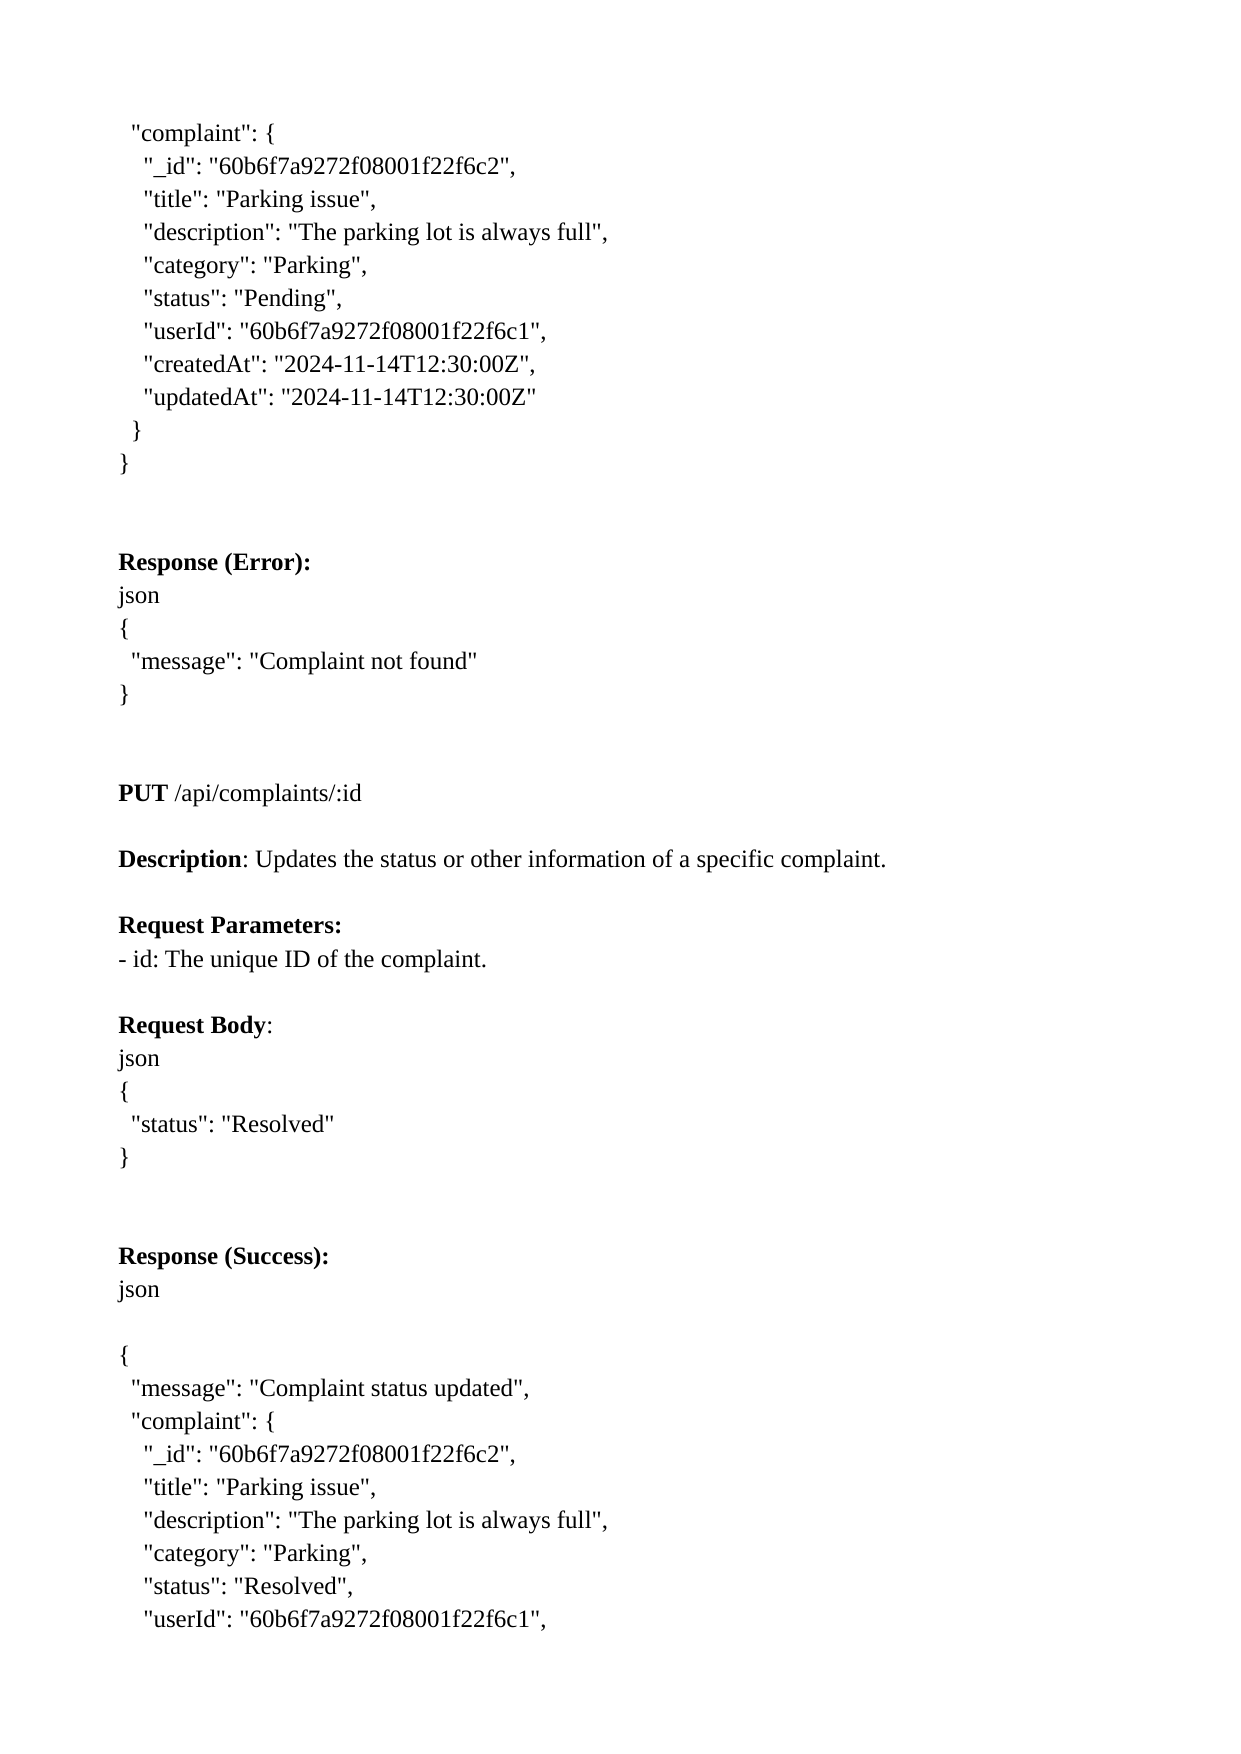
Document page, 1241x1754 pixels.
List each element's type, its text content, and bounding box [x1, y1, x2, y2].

text "description": "The parking lot is always full", [118, 1505, 1122, 1534]
text } [118, 448, 1122, 477]
text "description": "The parking lot is always full", [118, 217, 1122, 246]
text Response (Success): [118, 1241, 1122, 1269]
text "status": "Resolved", [118, 1571, 1122, 1600]
text PUT /api/complaints/:id [118, 778, 1122, 807]
text "_id": "60b6f7a9272f08001f22f6c2", [118, 151, 1122, 180]
text } [118, 1142, 1122, 1171]
text "complaint": { [118, 1406, 1122, 1435]
text "status": "Resolved" [118, 1109, 1122, 1137]
text { [118, 1076, 1122, 1104]
text "title": "Parking issue", [118, 184, 1122, 213]
text "title": "Parking issue", [118, 1472, 1122, 1501]
text - id: The unique ID of the complaint. [118, 944, 1122, 972]
text "message": "Complaint status updated", [118, 1373, 1122, 1402]
text Request Parameters: [118, 911, 1122, 939]
text "category": "Parking", [118, 1538, 1122, 1567]
text "userId": "60b6f7a9272f08001f22f6c1", [118, 316, 1122, 345]
text Request Body: [118, 1010, 1122, 1038]
text } [118, 679, 1122, 708]
text json [118, 1274, 1122, 1303]
text "category": "Parking", [118, 250, 1122, 279]
text "complaint": { [118, 118, 1122, 147]
text json [118, 580, 1122, 609]
text "userId": "60b6f7a9272f08001f22f6c1", [118, 1604, 1122, 1633]
text "createdAt": "2024-11-14T12:30:00Z", [118, 349, 1122, 378]
text { [118, 1340, 1122, 1369]
text Response (Error): [118, 547, 1122, 576]
text "status": "Pending", [118, 283, 1122, 312]
text "_id": "60b6f7a9272f08001f22f6c2", [118, 1439, 1122, 1468]
text json [118, 1043, 1122, 1071]
text "updatedAt": "2024-11-14T12:30:00Z" [118, 382, 1122, 411]
text { [118, 613, 1122, 642]
text } [118, 415, 1122, 444]
text Description: Updates the status or other information of a specific complaint. [118, 844, 1122, 873]
text "message": "Complaint not found" [118, 646, 1122, 675]
